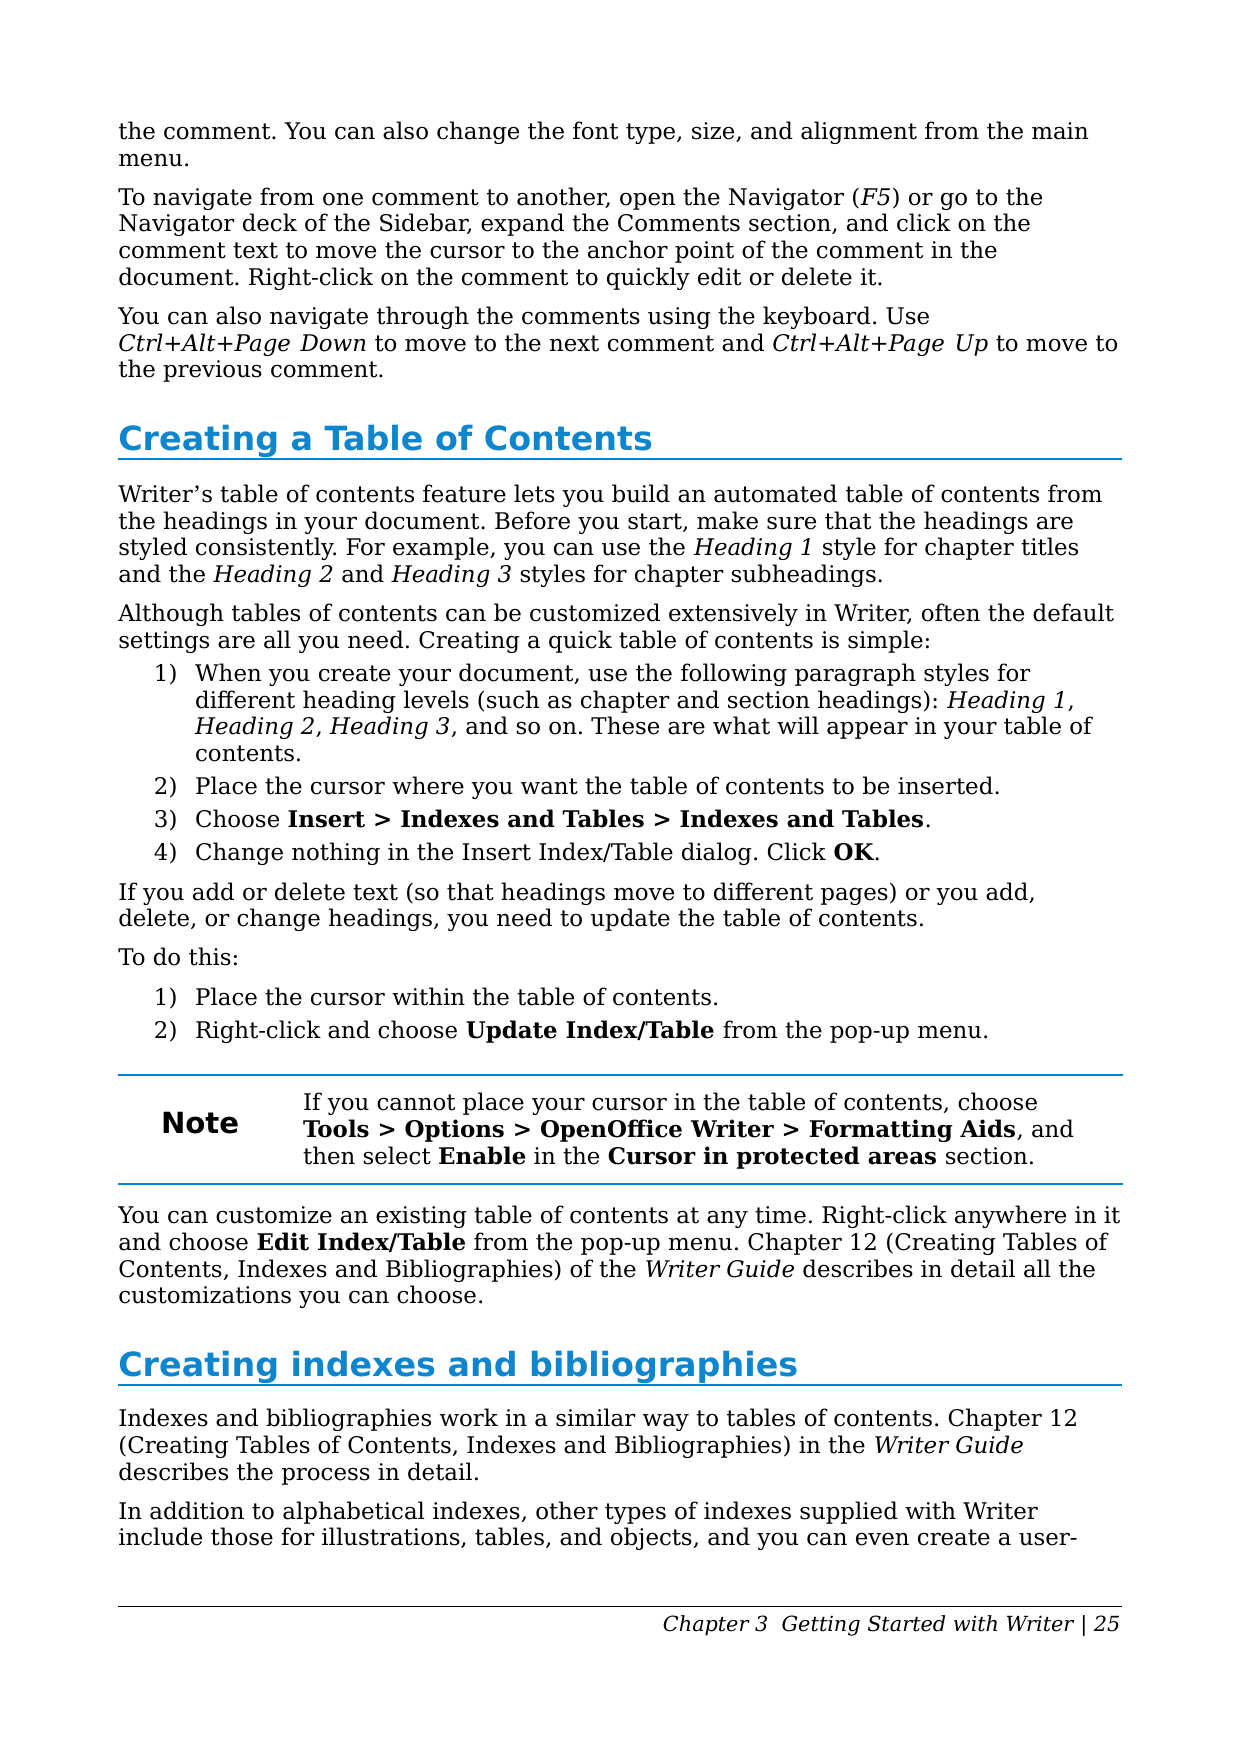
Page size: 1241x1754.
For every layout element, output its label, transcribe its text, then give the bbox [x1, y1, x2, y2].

text You can customize an existing table of contents at any time. Right-click anywhere in it and choose Edit Index/Table from the pop-up menu. Chapter 12 (Creating Tables of Contents, Indexes and Bibliographies) of the Writer Guide describes in detail all the customizations you can choose. [118, 1202, 1122, 1309]
list Change nothing in the Insert Index/Table dialog. Click OK. [177, 839, 1122, 866]
text In addition to alphabetical indexes, other types of indexes supplied with Writer include those for illustrations, tables, and objects, and you can even create a user- [118, 1498, 1122, 1551]
text Writer’s table of contents feature lets you build an automated table of contents from the headings in your document. Before you start, make sure that the headings are styled consistently. For example, you can use the Heading 1 style for chapter titles and the Heading 2 and Heading 3 styles for chapter subheadings. [118, 479, 1122, 588]
subtitle Creating indexes and bibliographies [118, 1346, 1122, 1384]
text You can also navigate through the comments using the keyboard. Use Ctrl+Alt+Page Down to move to the next comment and Ctrl+Alt+Page Up to move to the previous comment. [118, 303, 1122, 383]
text the comment. You can also change the font type, size, and alignment from the main menu. [118, 118, 1122, 171]
table_header If you cannot place your cursor in the table of contents, choose Tools > Options > OpenOffice Writer > Formatting Aids, and then select Enable in the Cursor in protected areas section. [281, 1076, 1122, 1182]
table_header Note [118, 1076, 281, 1182]
text Indexes and bibliographies work in a similar way to tables of contents. Chapter 12 (Creating Tables of Contents, Indexes and Bibliographies) in the Writer Guide describes the process in detail. [118, 1405, 1122, 1485]
list Although tables of contents can be customized extensively in Writer, often the default settings are all you need. Creating a quick table of contents is simple: [118, 600, 1122, 654]
text If you add or delete text (so that headings move to different pages) or you add, delete, or change headings, you need to update the table of contents. [118, 879, 1122, 932]
text To navigate from one comment to another, open the Navigator (F5) or go to the Navigator deck of the Sidebar, expand the Comments section, and click on the comment text to move the cursor to the anchor point of the comment in the document. Right-click on the comment to quickly edit or delete it. [118, 184, 1122, 291]
text To do this: [118, 944, 1122, 971]
subtitle Creating a Table of Contents [118, 419, 1122, 458]
list Place the cursor where you want the table of contents to be inserted. [177, 773, 1122, 800]
list Place the cursor within the table of contents. [177, 984, 1122, 1010]
list Right-click and choose Update Index/Table from the pop-up menu. [177, 1017, 1122, 1043]
list When you create your document, use the following paragraph styles for different heading levels (such as chapter and section headings): Heading 1, Heading 2, Heading 3, and so on. These are what will appear in your table of contents. [177, 660, 1122, 767]
list Choose Insert > Indexes and Tables > Indexes and Tables. [177, 806, 1122, 833]
